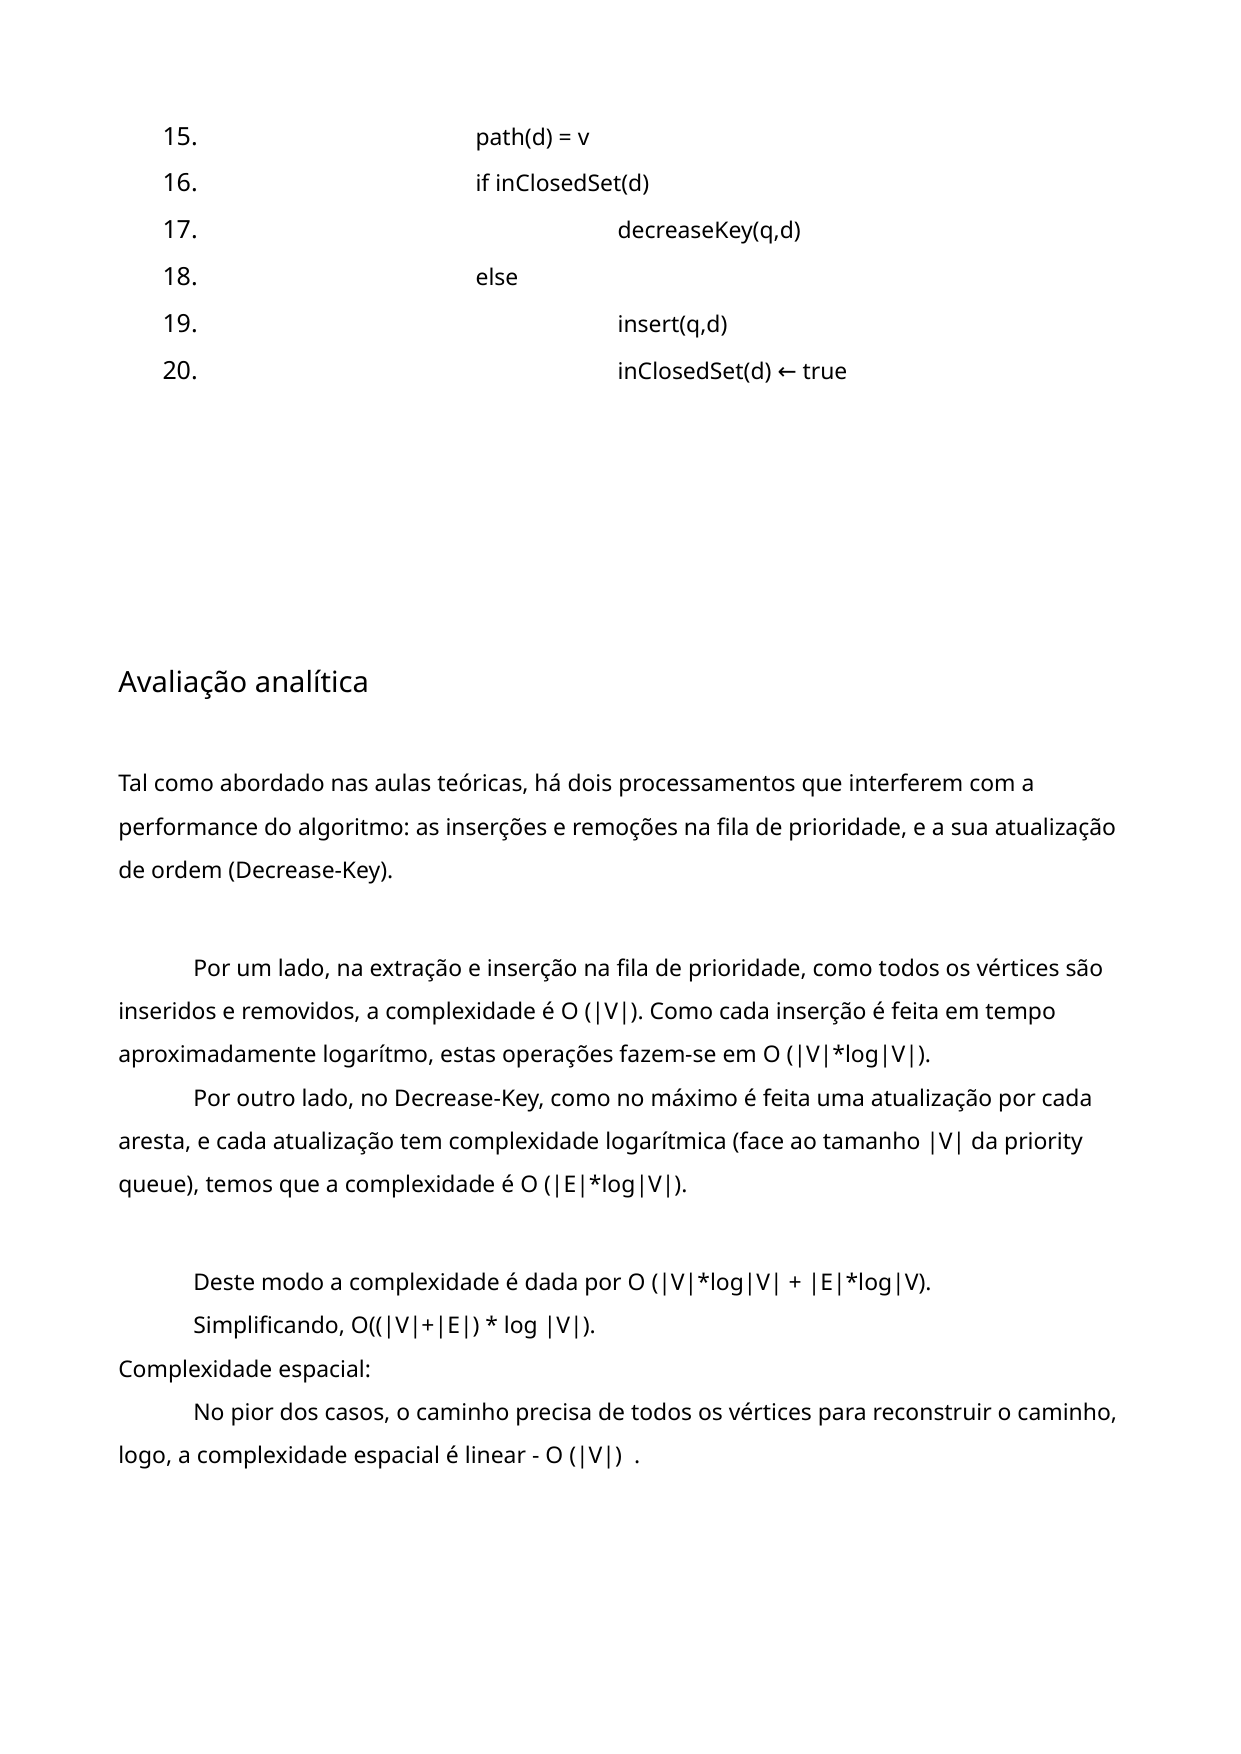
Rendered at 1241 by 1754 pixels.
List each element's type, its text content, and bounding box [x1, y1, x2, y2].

list else [162, 259, 1122, 293]
text Complexidade espacial: [118, 1353, 1122, 1384]
text Simplificando, O((|V|+|E|) * log |V|). [118, 1309, 1122, 1341]
list path(d) = v [162, 118, 1122, 152]
text Por outro lado, no Decrease-Key, como no máximo é feita uma atualização por cada aresta, e cada atualização tem complexidade logarítmica (face ao tamanho |V| da priority queue), temos que a complexidade é O (|E|*log|V|). [118, 1082, 1122, 1199]
text Por um lado, na extração e inserção na fila de prioridade, como todos os vértices são inseridos e removidos, a complexidade é O (|V|). Como cada inserção é feita em tempo aproximadamente logarítmo, estas operações fazem-se em O (|V|*log|V|). [118, 952, 1122, 1070]
text No pior dos casos, o caminho precisa de todos os vértices para reconstruir o caminho, logo, a complexidade espacial é linear - O (|V|) . [118, 1396, 1122, 1470]
list inClosedSet(d) ← true [162, 353, 1122, 387]
text Tal como abordado nas aulas teóricas, há dois processamentos que interferem com a performance do algoritmo: as inserções e remoções na fila de prioridade, e a sua atualização de ordem (Decrease-Key). [118, 767, 1122, 885]
list insert(q,d) [162, 306, 1122, 340]
list if inClosedSet(d) [162, 165, 1122, 199]
subtitle Avaliação analítica [118, 661, 1122, 701]
text Deste modo a complexidade é dada por O (|V|*log|V| + |E|*log|V). [118, 1266, 1122, 1298]
list decreaseKey(q,d) [162, 212, 1122, 246]
